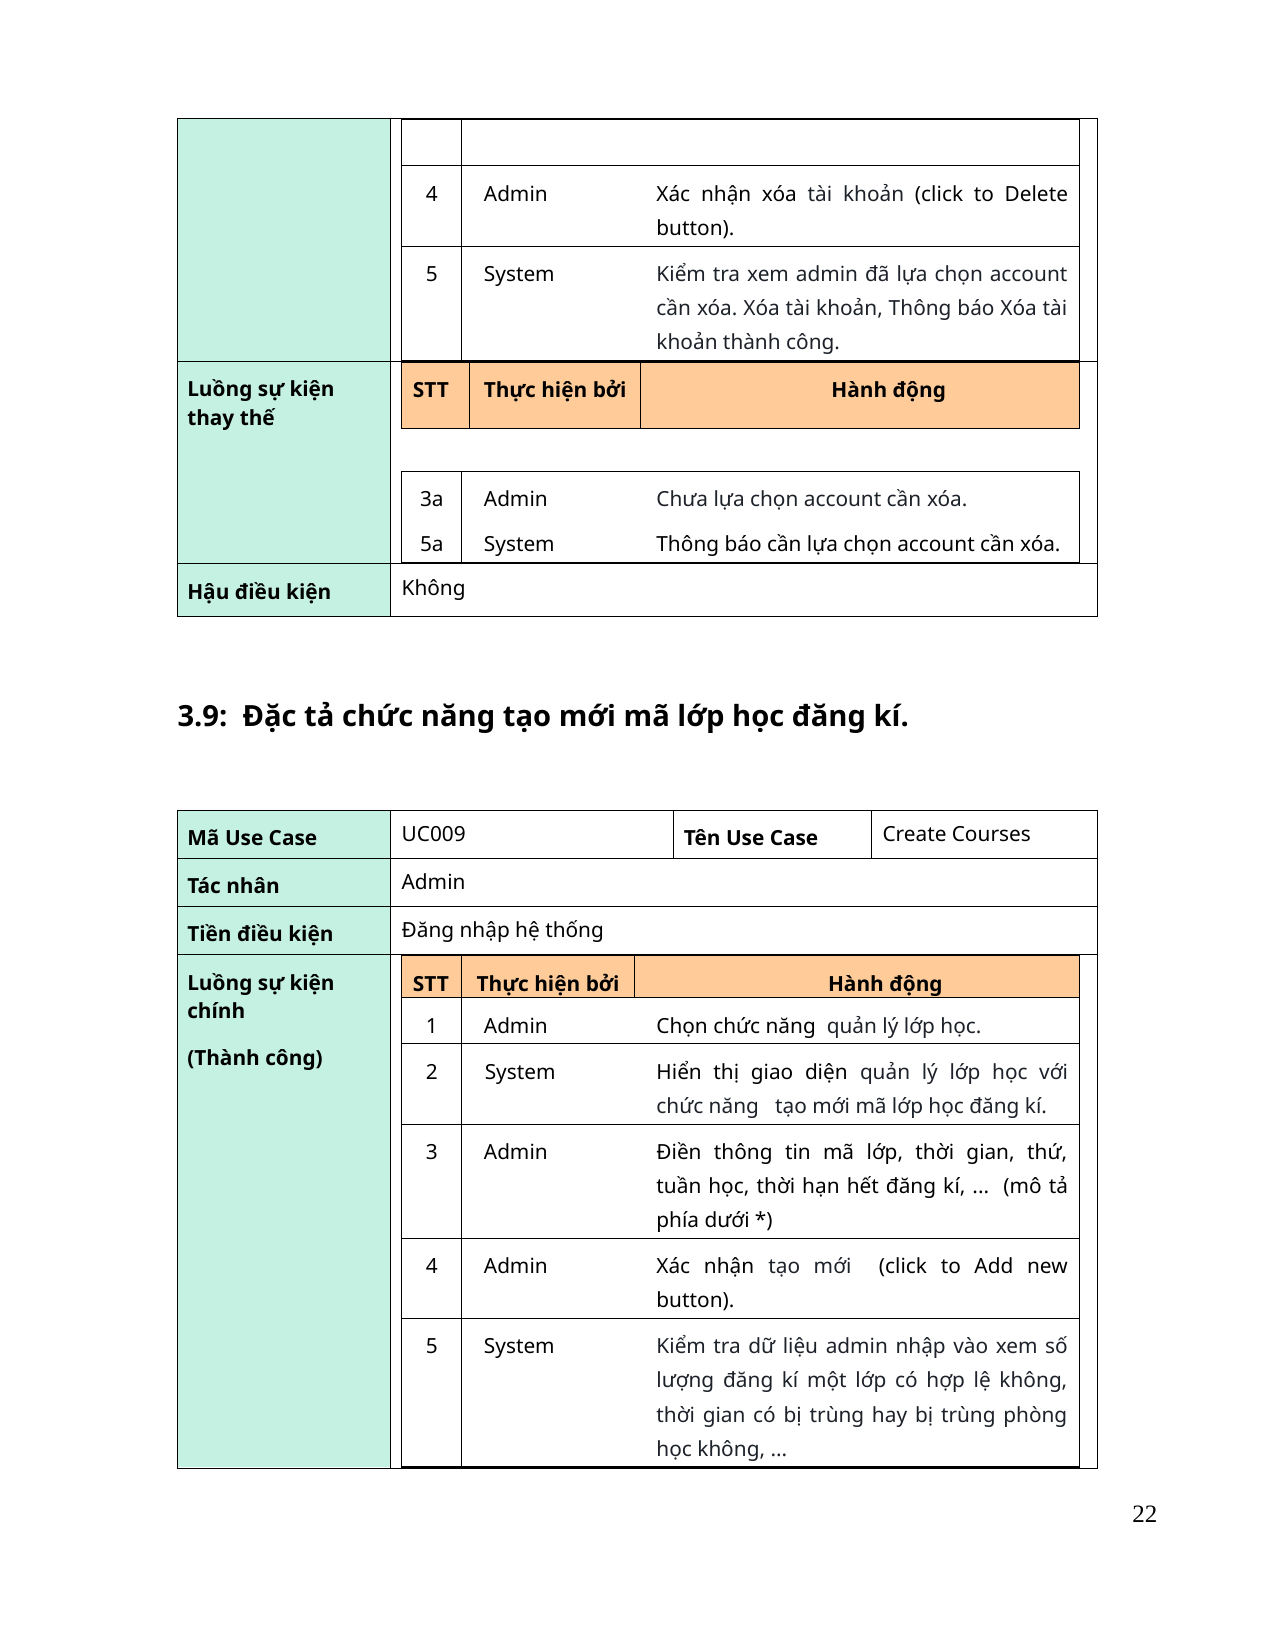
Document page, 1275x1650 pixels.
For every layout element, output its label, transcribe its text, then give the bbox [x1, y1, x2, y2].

table_cell [1080, 955, 1097, 1467]
table_cell Kiểm tra xem admin đã lựa chọn account cần xóa. Xóa tài khoản, Thông báo Xóa tài khoản thành công. [634, 247, 1079, 360]
table_header Thực hiện bởi [470, 363, 640, 428]
table_cell [634, 120, 1079, 165]
table_cell [391, 362, 1097, 563]
table_cell System [462, 1044, 634, 1123]
table_header Hành động [641, 363, 1079, 428]
table_cell Hậu điều kiện [178, 564, 390, 616]
table_cell 4 [402, 1239, 461, 1318]
table_cell Xác nhận tạo mới (click to Add new button). [634, 1239, 1079, 1318]
table_cell Admin [462, 998, 634, 1043]
table_cell Admin [462, 1239, 634, 1318]
table_header UC009 [391, 811, 673, 858]
table_cell [402, 120, 461, 165]
table_cell [178, 119, 390, 361]
table_cell Kiểm tra dữ liệu admin nhập vào xem số lượng đăng kí một lớp có hợp lệ không, thời gian có bị trùng hay bị trùng phòng học không, ... [634, 1319, 1079, 1466]
table_cell Admin [391, 859, 1097, 906]
table_cell System [462, 517, 634, 562]
table_cell Thông báo cần lựa chọn account cần xóa. [634, 517, 1079, 562]
table_cell Không [391, 564, 1097, 616]
table_cell Điền thông tin mã lớp, thời gian, thứ, tuần học, thời hạn hết đăng kí, ... (mô tả phía dưới *) [634, 1125, 1079, 1238]
table_cell Đăng nhập hệ thống [391, 907, 1097, 954]
table_header Admin [462, 472, 634, 517]
table_cell 1 [402, 998, 461, 1043]
table_cell System [462, 247, 634, 360]
table_cell Admin [462, 166, 634, 246]
table_cell 2 [402, 1044, 461, 1123]
table_header STT [402, 363, 469, 428]
table_cell [391, 119, 401, 361]
table_cell Admin [462, 1125, 634, 1238]
table_header STT [402, 956, 461, 997]
table_cell [391, 955, 401, 1467]
table_cell Tiền điều kiện [178, 907, 390, 954]
table_cell 5 [402, 247, 461, 360]
table_cell Tác nhân [178, 859, 390, 906]
table_cell Luồng sự kiện thay thế [178, 362, 390, 563]
table_header Hành động [635, 956, 1079, 997]
table_cell Chọn chức năng quản lý lớp học. [634, 998, 1079, 1043]
table_cell [1080, 119, 1097, 361]
table_header Mã Use Case [178, 811, 390, 858]
table_header Thực hiện bởi [462, 956, 634, 997]
table_header Create Courses [872, 811, 1097, 858]
table_cell 3 [402, 1125, 461, 1238]
table_cell 5 [402, 1319, 461, 1466]
table_cell Hiển thị giao diện quản lý lớp học với chức năng tạo mới mã lớp học đăng kí. [634, 1044, 1079, 1123]
table_cell 4 [402, 166, 461, 246]
table_cell Luồng sự kiện chính (Thành công) [178, 955, 390, 1467]
table_cell Xác nhận xóa tài khoản (click to Delete button). [634, 166, 1079, 246]
subtitle 3.9: Đặc tả chức năng tạo mới mã lớp học đăng kí. [177, 696, 1157, 735]
table_cell 5a [402, 517, 461, 562]
table_header Tên Use Case [674, 811, 871, 858]
table_cell [462, 120, 634, 165]
table_cell System [462, 1319, 634, 1466]
table_header 3a [402, 472, 461, 517]
table_header Chưa lựa chọn account cần xóa. [634, 472, 1079, 517]
